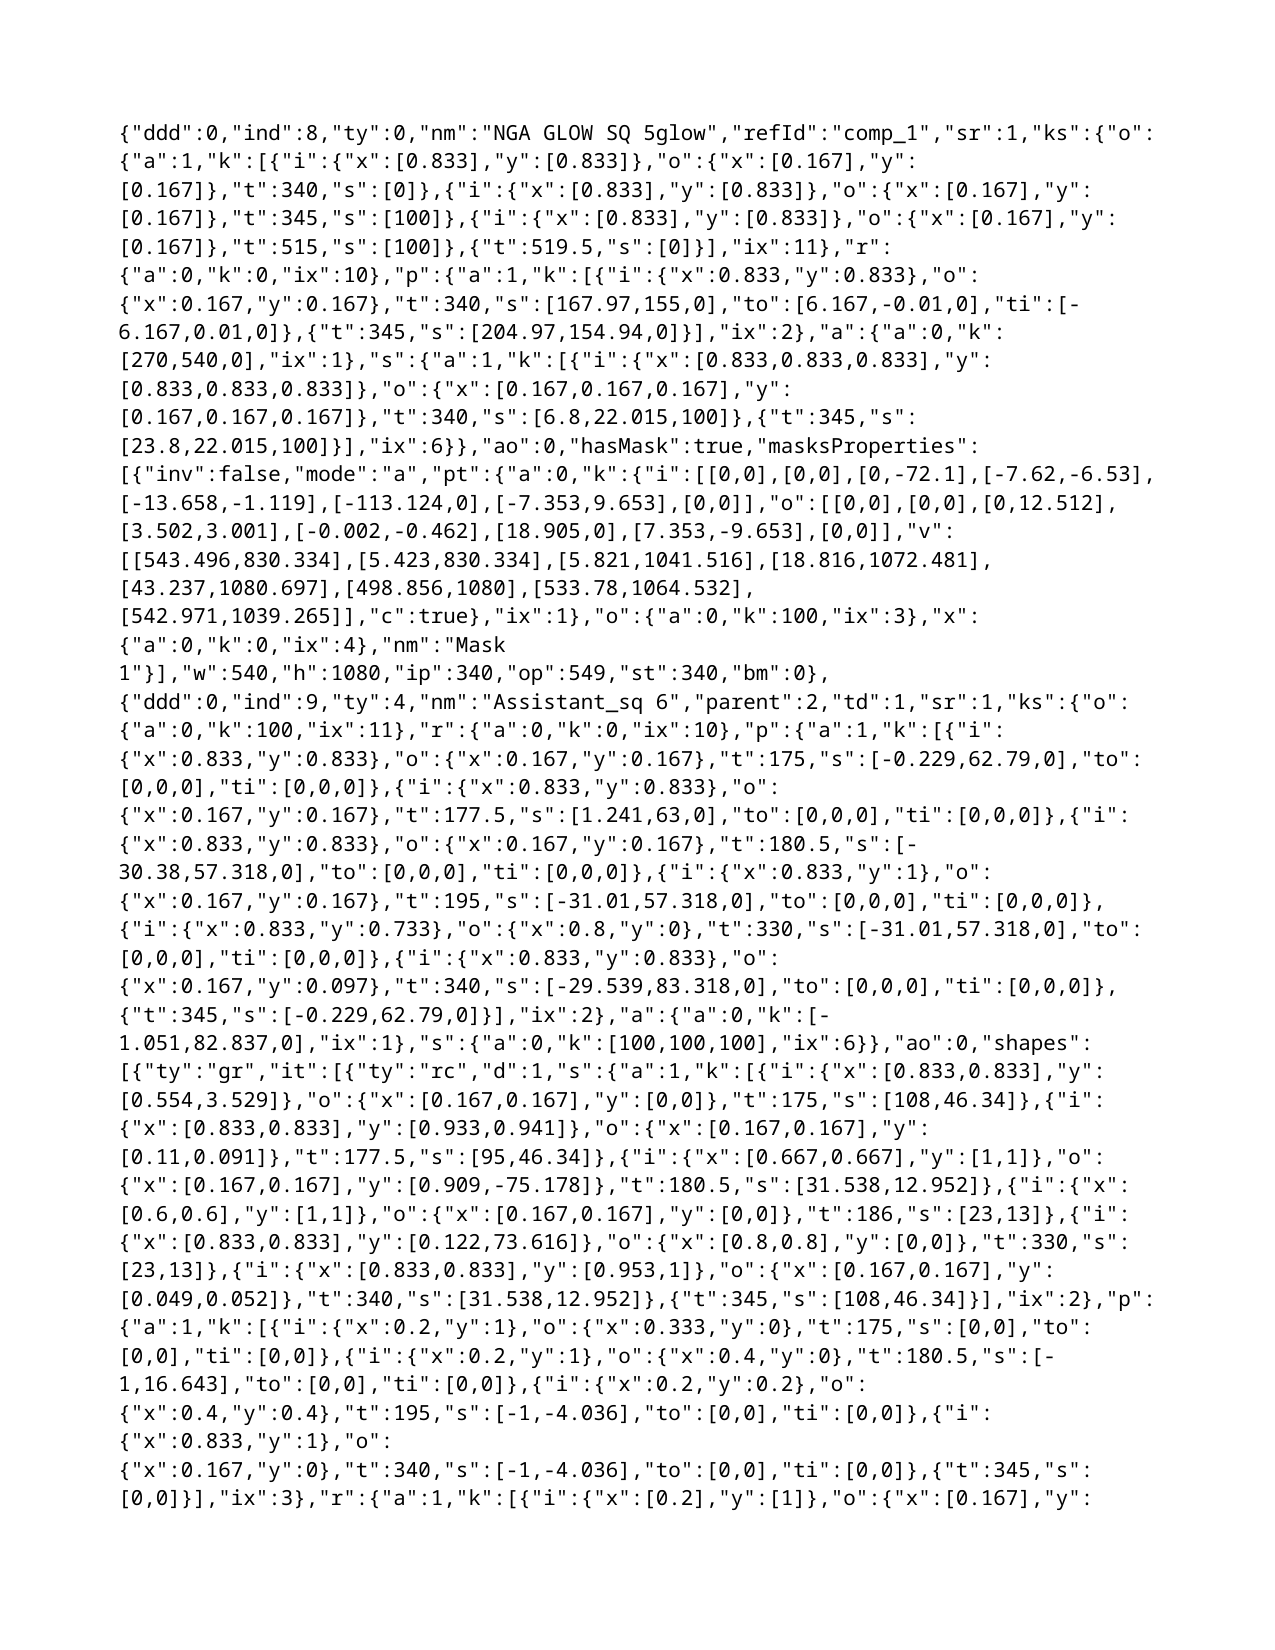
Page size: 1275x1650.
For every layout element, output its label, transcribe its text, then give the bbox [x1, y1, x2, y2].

text {"x":0.167,"y":0},"t":340,"s":[-1,-4.036],"to":[0,0],"ti":[0,0]},{"t":345,"s":[0,0]}],"ix":3},"r":{"a":1,"k":[{"i":{"x":[0.2],"y":[1]},"o":{"x":[0.167],"y": [118, 1455, 1157, 1512]
text {"ddd":0,"ind":8,"ty":0,"nm":"NGA GLOW SQ 5glow","refId":"comp_1","sr":1,"ks":{"o":{"a":1,"k":[{"i":{"x":[0.833],"y":[0.833]},"o":{"x":[0.167],"y":[0.167]},"t":340,"s":[0]},{"i":{"x":[0.833],"y":[0.833]},"o":{"x":[0.167],"y":[0.167]},"t":345,"s":[100]},{"i":{"x":[0.833],"y":[0.833]},"o":{"x":[0.167],"y":[0.167]},"t":515,"s":[100]},{"t":519.5,"s":[0]}],"ix":11},"r":{"a":0,"k":0,"ix":10},"p":{"a":1,"k":[{"i":{"x":0.833,"y":0.833},"o":{"x":0.167,"y":0.167},"t":340,"s":[167.97,155,0],"to":[6.167,-0.01,0],"ti":[-6.167,0.01,0]},{"t":345,"s":[204.97,154.94,0]}],"ix":2},"a":{"a":0,"k":[270,540,0],"ix":1},"s":{"a":1,"k":[{"i":{"x":[0.833,0.833,0.833],"y":[0.833,0.833,0.833]},"o":{"x":[0.167,0.167,0.167],"y":[0.167,0.167,0.167]},"t":340,"s":[6.8,22.015,100]},{"t":345,"s":[23.8,22.015,100]}],"ix":6}},"ao":0,"hasMask":true,"masksProperties":[{"inv":false,"mode":"a","pt":{"a":0,"k":{"i":[[0,0],[0,0],[0,-72.1],[-7.62,-6.53],[-13.658,-1.119],[-113.124,0],[-7.353,9.653],[0,0]],"o":[[0,0],[0,0],[0,12.512],[3.502,3.001],[-0.002,-0.462],[18.905,0],[7.353,-9.653],[0,0]],"v":[[543.496,830.334],[5.423,830.334],[5.821,1041.516],[18.816,1072.481],[43.237,1080.697],[498.856,1080],[533.78,1064.532],[542.971,1039.265]],"c":true},"ix":1},"o":{"a":0,"k":100,"ix":3},"x":{"a":0,"k":0,"ix":4},"nm":"Mask 1"}],"w":540,"h":1080,"ip":340,"op":549,"st":340,"bm":0},{"ddd":0,"ind":9,"ty":4,"nm":"Assistant_sq 6","parent":2,"td":1,"sr":1,"ks":{"o":{"a":0,"k":100,"ix":11},"r":{"a":0,"k":0,"ix":10},"p":{"a":1,"k":[{"i":{"x":0.833,"y":0.833},"o":{"x":0.167,"y":0.167},"t":175,"s":[-0.229,62.79,0],"to":[0,0,0],"ti":[0,0,0]},{"i":{"x":0.833,"y":0.833},"o":{"x":0.167,"y":0.167},"t":177.5,"s":[1.241,63,0],"to":[0,0,0],"ti":[0,0,0]},{"i":{"x":0.833,"y":0.833},"o":{"x":0.167,"y":0.167},"t":180.5,"s":[-30.38,57.318,0],"to":[0,0,0],"ti":[0,0,0]},{"i":{"x":0.833,"y":1},"o":{"x":0.167,"y":0.167},"t":195,"s":[-31.01,57.318,0],"to":[0,0,0],"ti":[0,0,0]},{"i":{"x":0.833,"y":0.733},"o":{"x":0.8,"y":0},"t":330,"s":[-31.01,57.318,0],"to":[0,0,0],"ti":[0,0,0]},{"i":{"x":0.833,"y":0.833},"o":{"x":0.167,"y":0.097},"t":340,"s":[-29.539,83.318,0],"to":[0,0,0],"ti":[0,0,0]},{"t":345,"s":[-0.229,62.79,0]}],"ix":2},"a":{"a":0,"k":[-1.051,82.837,0],"ix":1},"s":{"a":0,"k":[100,100,100],"ix":6}},"ao":0,"shapes":[{"ty":"gr","it":[{"ty":"rc","d":1,"s":{"a":1,"k":[{"i":{"x":[0.833,0.833],"y":[0.554,3.529]},"o":{"x":[0.167,0.167],"y":[0,0]},"t":175,"s":[108,46.34]},{"i":{"x":[0.833,0.833],"y":[0.933,0.941]},"o":{"x":[0.167,0.167],"y":[0.11,0.091]},"t":177.5,"s":[95,46.34]},{"i":{"x":[0.667,0.667],"y":[1,1]},"o":{"x":[0.167,0.167],"y":[0.909,-75.178]},"t":180.5,"s":[31.538,12.952]},{"i":{"x":[0.6,0.6],"y":[1,1]},"o":{"x":[0.167,0.167],"y":[0,0]},"t":186,"s":[23,13]},{"i":{"x":[0.833,0.833],"y":[0.122,73.616]},"o":{"x":[0.8,0.8],"y":[0,0]},"t":330,"s":[23,13]},{"i":{"x":[0.833,0.833],"y":[0.953,1]},"o":{"x":[0.167,0.167],"y":[0.049,0.052]},"t":340,"s":[31.538,12.952]},{"t":345,"s":[108,46.34]}],"ix":2},"p":{"a":1,"k":[{"i":{"x":0.2,"y":1},"o":{"x":0.333,"y":0},"t":175,"s":[0,0],"to":[0,0],"ti":[0,0]},{"i":{"x":0.2,"y":1},"o":{"x":0.4,"y":0},"t":180.5,"s":[-1,16.643],"to":[0,0],"ti":[0,0]},{"i":{"x":0.2,"y":0.2},"o":{"x":0.4,"y":0.4},"t":195,"s":[-1,-4.036],"to":[0,0],"ti":[0,0]},{"i":{"x":0.833,"y":1},"o": [118, 118, 1157, 1455]
